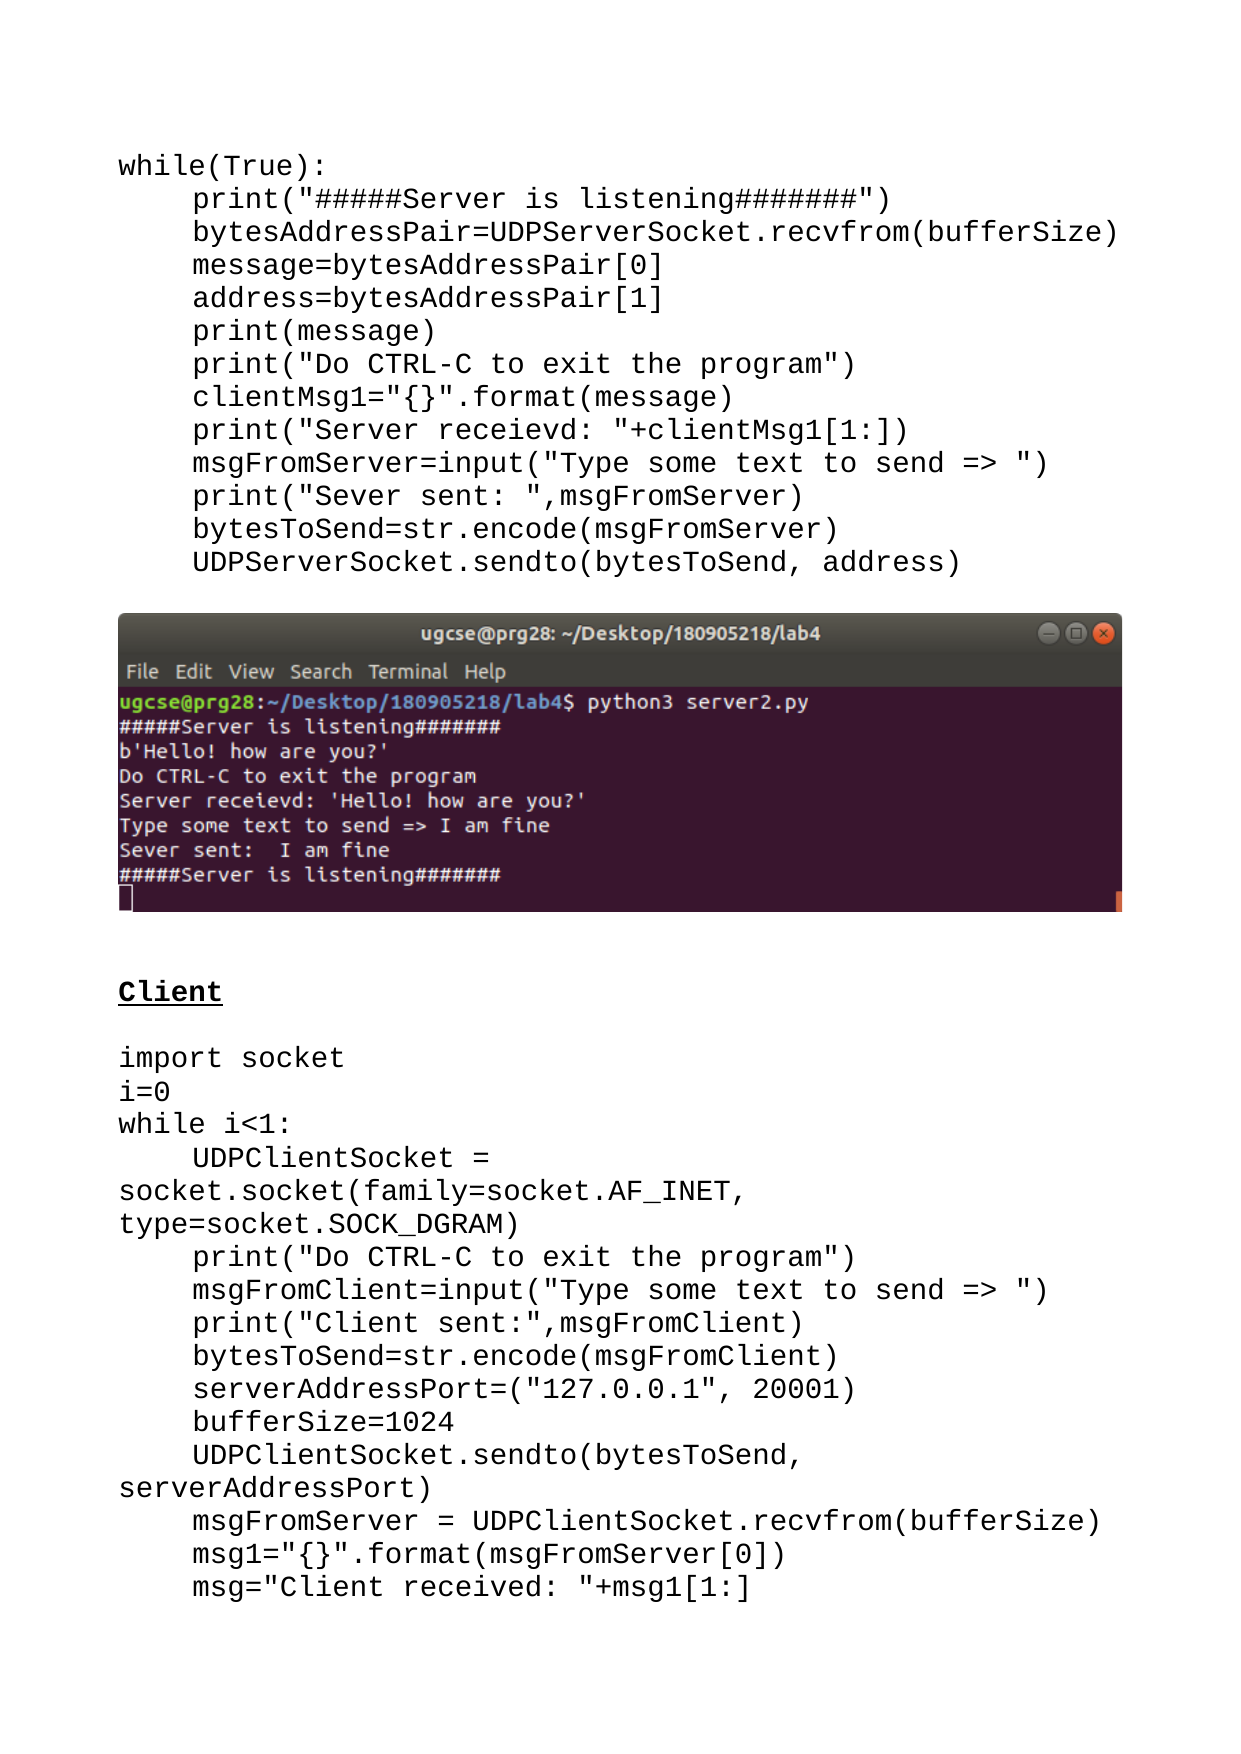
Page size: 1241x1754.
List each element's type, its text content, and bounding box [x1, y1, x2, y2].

text msg1="{}".format(msgFromServer[0]) [118, 1539, 1122, 1572]
text clientMsg1="{}".format(message) [118, 382, 1122, 415]
text msgFromClient=input("Type some text to send => ") [118, 1275, 1122, 1308]
text UDPClientSocket = socket.socket(family=socket.AF_INET, type=socket.SOCK_DGRAM) [118, 1143, 1122, 1242]
text while i<1: [118, 1110, 1122, 1143]
text print("#####Server is listening#######") [118, 184, 1122, 217]
text msg="Client received: "+msg1[1:] [118, 1572, 1122, 1605]
text print("Client sent:",msgFromClient) [118, 1308, 1122, 1341]
text bytesAddressPair=UDPServerSocket.recvfrom(bufferSize) [118, 217, 1122, 250]
text i=0 [118, 1077, 1122, 1110]
text print("Do CTRL-C to exit the program") [118, 349, 1122, 382]
text UDPClientSocket.sendto(bytesToSend, serverAddressPort) [118, 1440, 1122, 1506]
text print("Server receievd: "+clientMsg1[1:]) [118, 415, 1122, 448]
text while(True): [118, 151, 1122, 184]
text address=bytesAddressPair[1] [118, 283, 1122, 316]
text bytesToSend=str.encode(msgFromServer) [118, 514, 1122, 547]
text bytesToSend=str.encode(msgFromClient) [118, 1341, 1122, 1374]
text Client [118, 978, 1122, 1011]
text UDPServerSocket.sendto(bytesToSend, address) [118, 547, 1122, 580]
text print("Sever sent: ",msgFromServer) [118, 481, 1122, 514]
text bufferSize=1024 [118, 1407, 1122, 1440]
text msgFromServer=input("Type some text to send => ") [118, 448, 1122, 481]
text message=bytesAddressPair[0] [118, 250, 1122, 283]
text import socket [118, 1044, 1122, 1077]
text print(message) [118, 316, 1122, 349]
text msgFromServer = UDPClientSocket.recvfrom(bufferSize) [118, 1506, 1122, 1539]
text serverAddressPort=("127.0.0.1", 20001) [118, 1374, 1122, 1407]
picture [118, 613, 1123, 912]
text print("Do CTRL-C to exit the program") [118, 1242, 1122, 1275]
